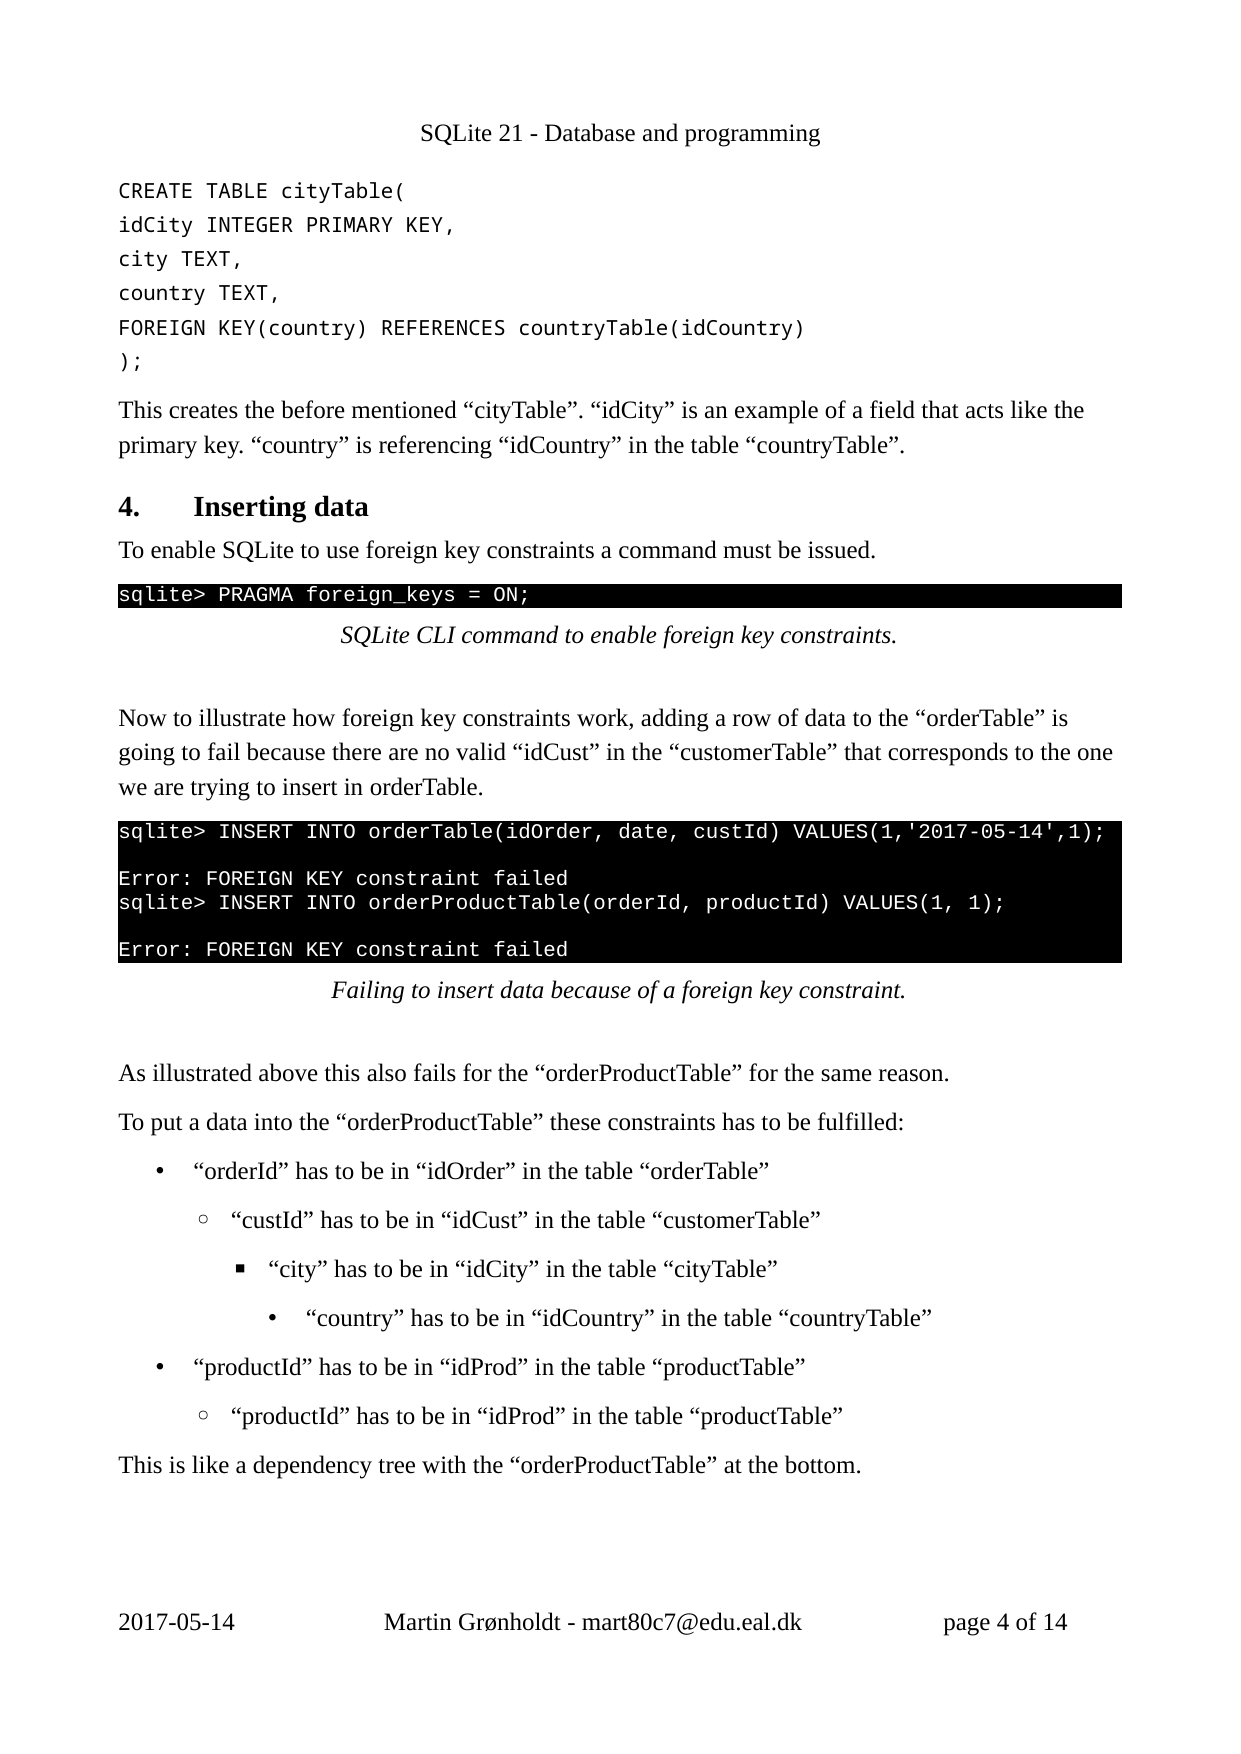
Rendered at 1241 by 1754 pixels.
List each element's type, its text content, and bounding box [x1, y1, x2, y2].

subtitle Inserting data [118, 489, 1122, 523]
text To put a data into the “orderProductTable” these constraints has to be fulfilled: [118, 1107, 1122, 1136]
text As illustrated above this also fails for the “orderProductTable” for the same reason. [118, 1058, 1122, 1087]
list “custId” has to be in “idCust” in the table “customerTable” [193, 1205, 1122, 1234]
text CREATE TABLE cityTable( idCity INTEGER PRIMARY KEY, city TEXT, country TEXT, FOREIGN KEY(country) REFERENCES countryTable(idCountry) ); [118, 176, 1122, 375]
text sqlite> INSERT INTO orderTable(idOrder, date, custId) VALUES(1,'2017-05-14',1); Error: FOREIGN KEY constraint failed sqlite> INSERT INTO orderProductTable(orderId, productId) VALUES(1, 1); Error: FOREIGN KEY constraint failed [118, 821, 1122, 963]
list “city” has to be in “idCity” in the table “cityTable” [231, 1254, 1122, 1283]
list “orderId” has to be in “idOrder” in the table “orderTable” [156, 1156, 1122, 1185]
list “productId” has to be in “idProd” in the table “productTable” [193, 1401, 1122, 1430]
text To enable SQLite to use foreign key constraints a command must be issued. [118, 535, 1122, 564]
text Failing to insert data because of a foreign key constraint. [118, 975, 1122, 1004]
text This is like a dependency tree with the “orderProductTable” at the bottom. [118, 1450, 1122, 1479]
list “country” has to be in “idCountry” in the table “countryTable” [268, 1303, 1122, 1332]
text SQLite CLI command to enable foreign key constraints. [118, 621, 1122, 649]
text Now to illustrate how foreign key constraints work, adding a row of data to the “orderTable” is going to fail because there are no valid “idCust” in the “customerTable” that corresponds to the one we are trying to insert in orderTable. [118, 703, 1122, 801]
list “productId” has to be in “idProd” in the table “productTable” [156, 1352, 1122, 1381]
text sqlite> PRAGMA foreign_keys = ON; [118, 584, 1122, 608]
text This creates the before mentioned “cityTable”. “idCity” is an example of a field that acts like the primary key. “country” is referencing “idCountry” in the table “countryTable”. [118, 395, 1122, 458]
